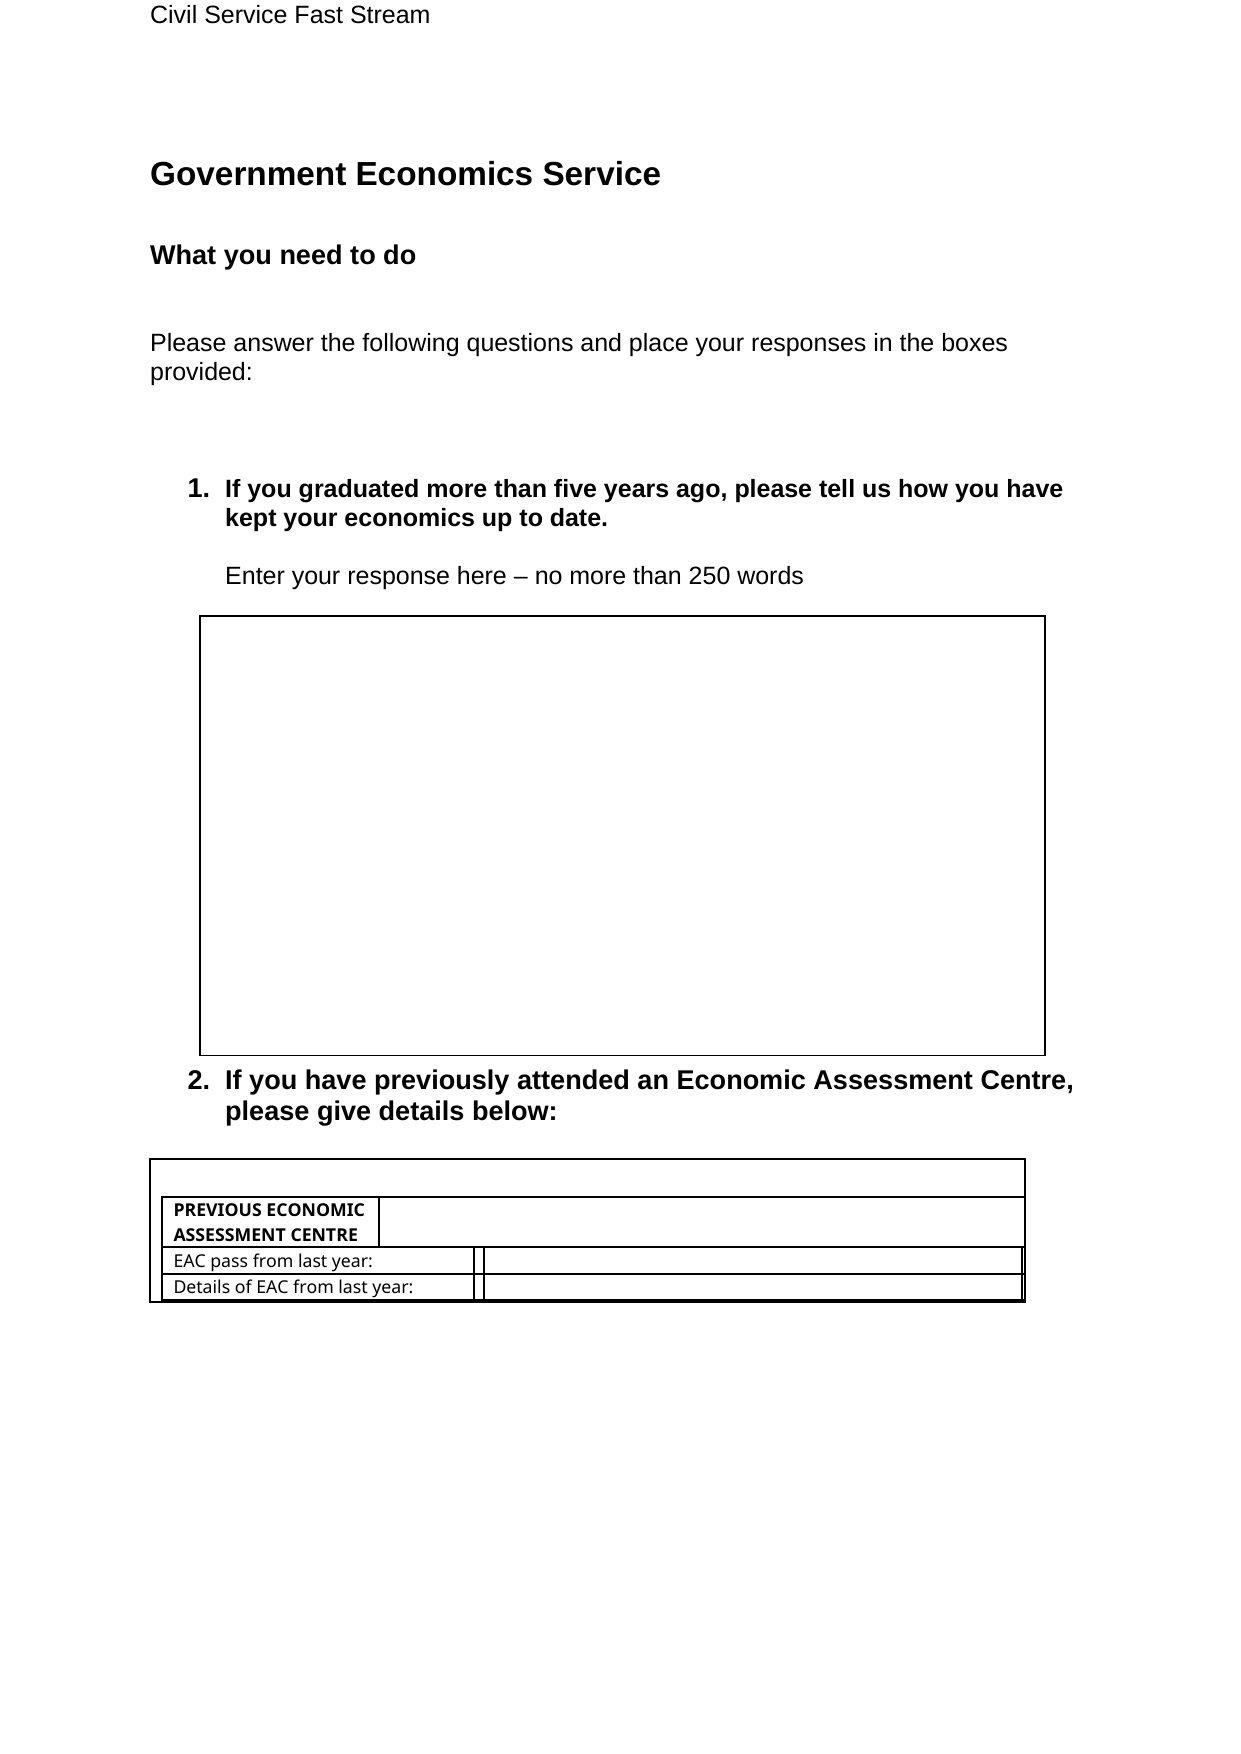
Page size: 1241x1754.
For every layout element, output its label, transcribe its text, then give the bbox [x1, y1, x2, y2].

table_header PREVIOUS ECONOMIC ASSESSMENT CENTRE [163, 1198, 378, 1246]
table_header [151, 1160, 1024, 1301]
table_cell Details of EAC from last year: [163, 1275, 473, 1299]
list If you have previously attended an Economic Assessment Centre, please give details below: [187, 647, 1090, 1127]
table_cell [475, 1248, 483, 1272]
list If you graduated more than five years ago, please tell us how you have kept your economics up to date. [187, 472, 1090, 532]
table_cell [485, 1275, 1021, 1299]
subtitle Government Economics Service [150, 154, 1090, 193]
table_cell [485, 1248, 1021, 1272]
table_cell EAC pass from last year: [163, 1248, 473, 1272]
table_cell [475, 1275, 483, 1299]
table_header [380, 1198, 1024, 1246]
text Please answer the following questions and place your responses in the boxes provided: [150, 328, 1090, 386]
text Enter your response here – no more than 250 words [150, 561, 1090, 589]
subtitle What you need to do [150, 239, 1090, 271]
